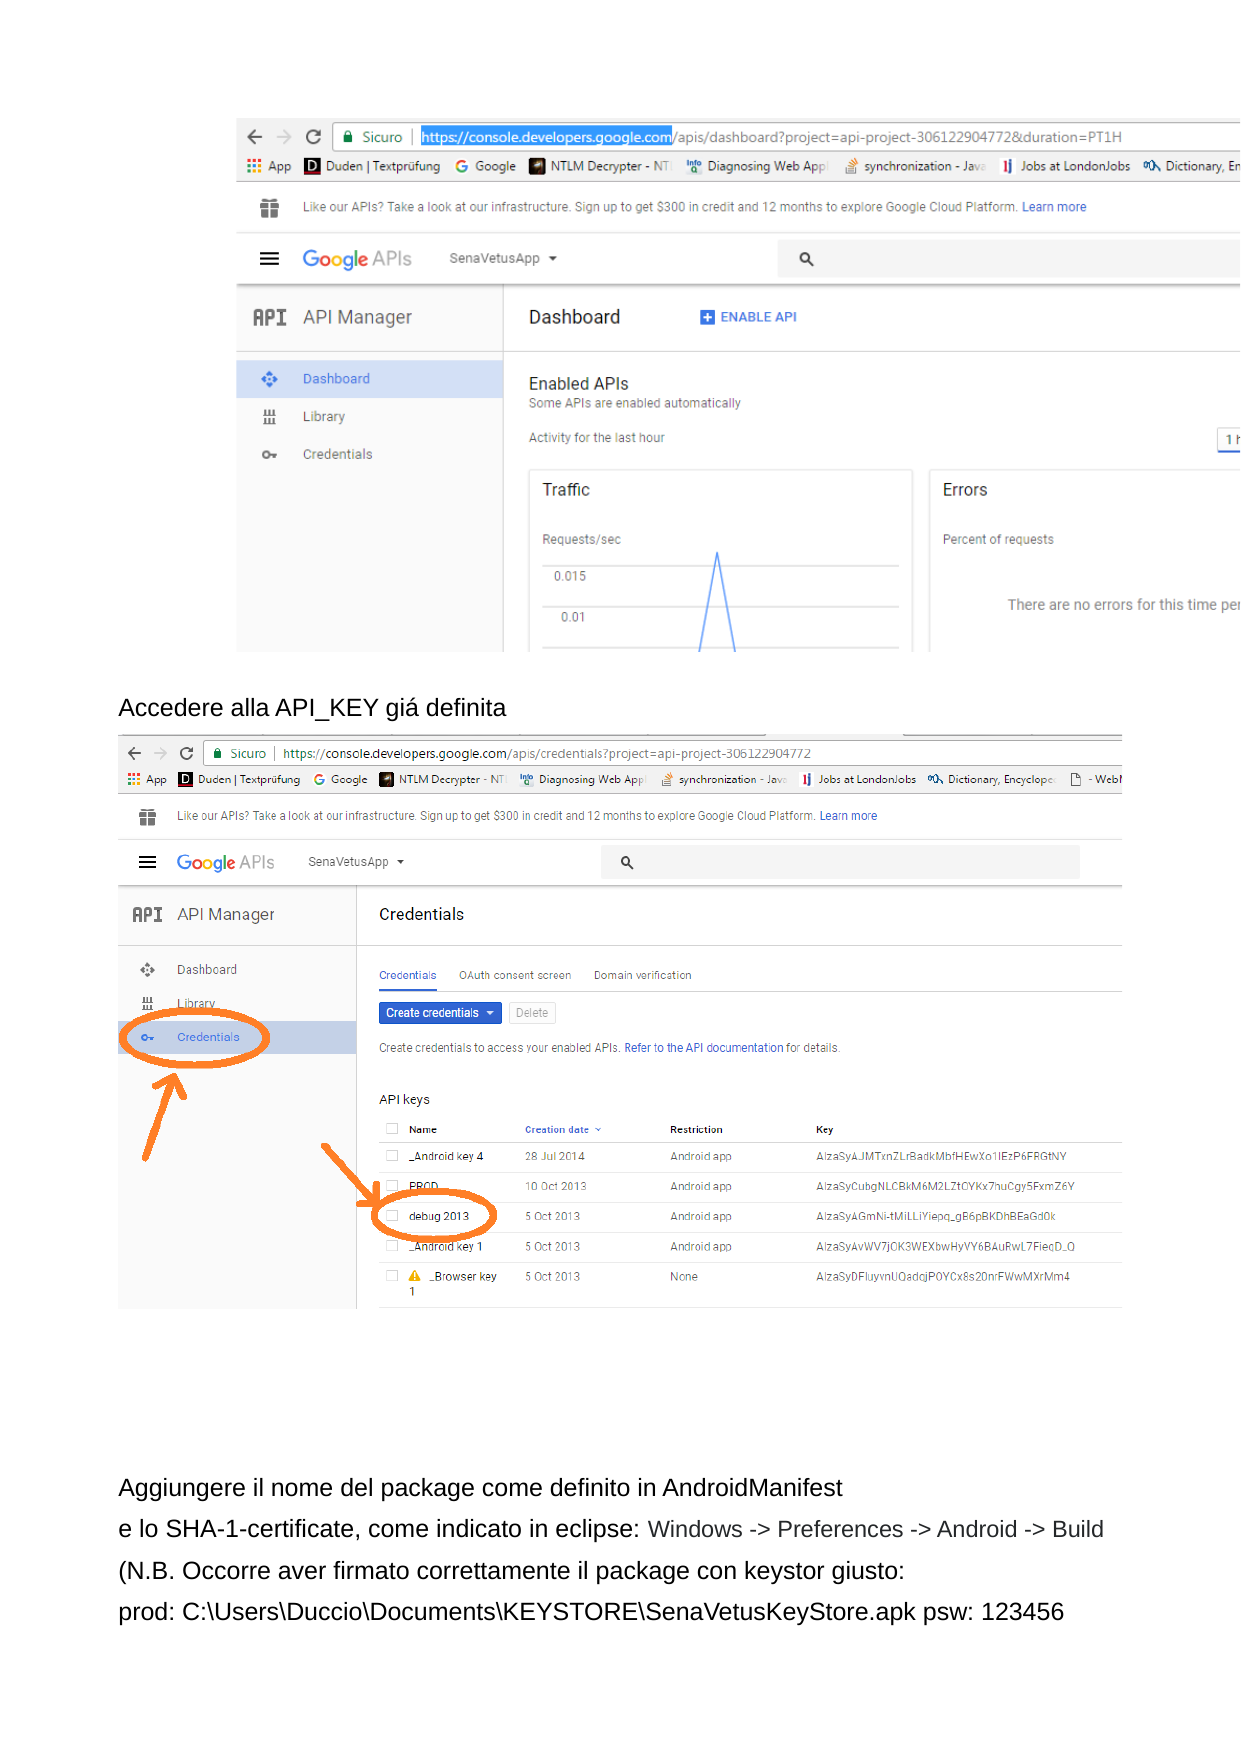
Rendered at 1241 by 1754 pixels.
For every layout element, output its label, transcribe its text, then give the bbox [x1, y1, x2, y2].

text (N.B. Occorre aver firmato correttamente il package con keystor giusto: [118, 1556, 1122, 1584]
text Accedere alla API_KEY giá definita [118, 693, 1122, 722]
text prod: C:\Users\Duccio\Documents\KEYSTORE\SenaVetusKeyStore.apk psw: 123456 [118, 1597, 1122, 1626]
text Aggiungere il nome del package come definito in AndroidManifest [118, 1473, 1122, 1502]
text e lo SHA-1-certificate, come indicato in eclipse: Windows -> Preferences -> Android -> Build [118, 1514, 1122, 1543]
